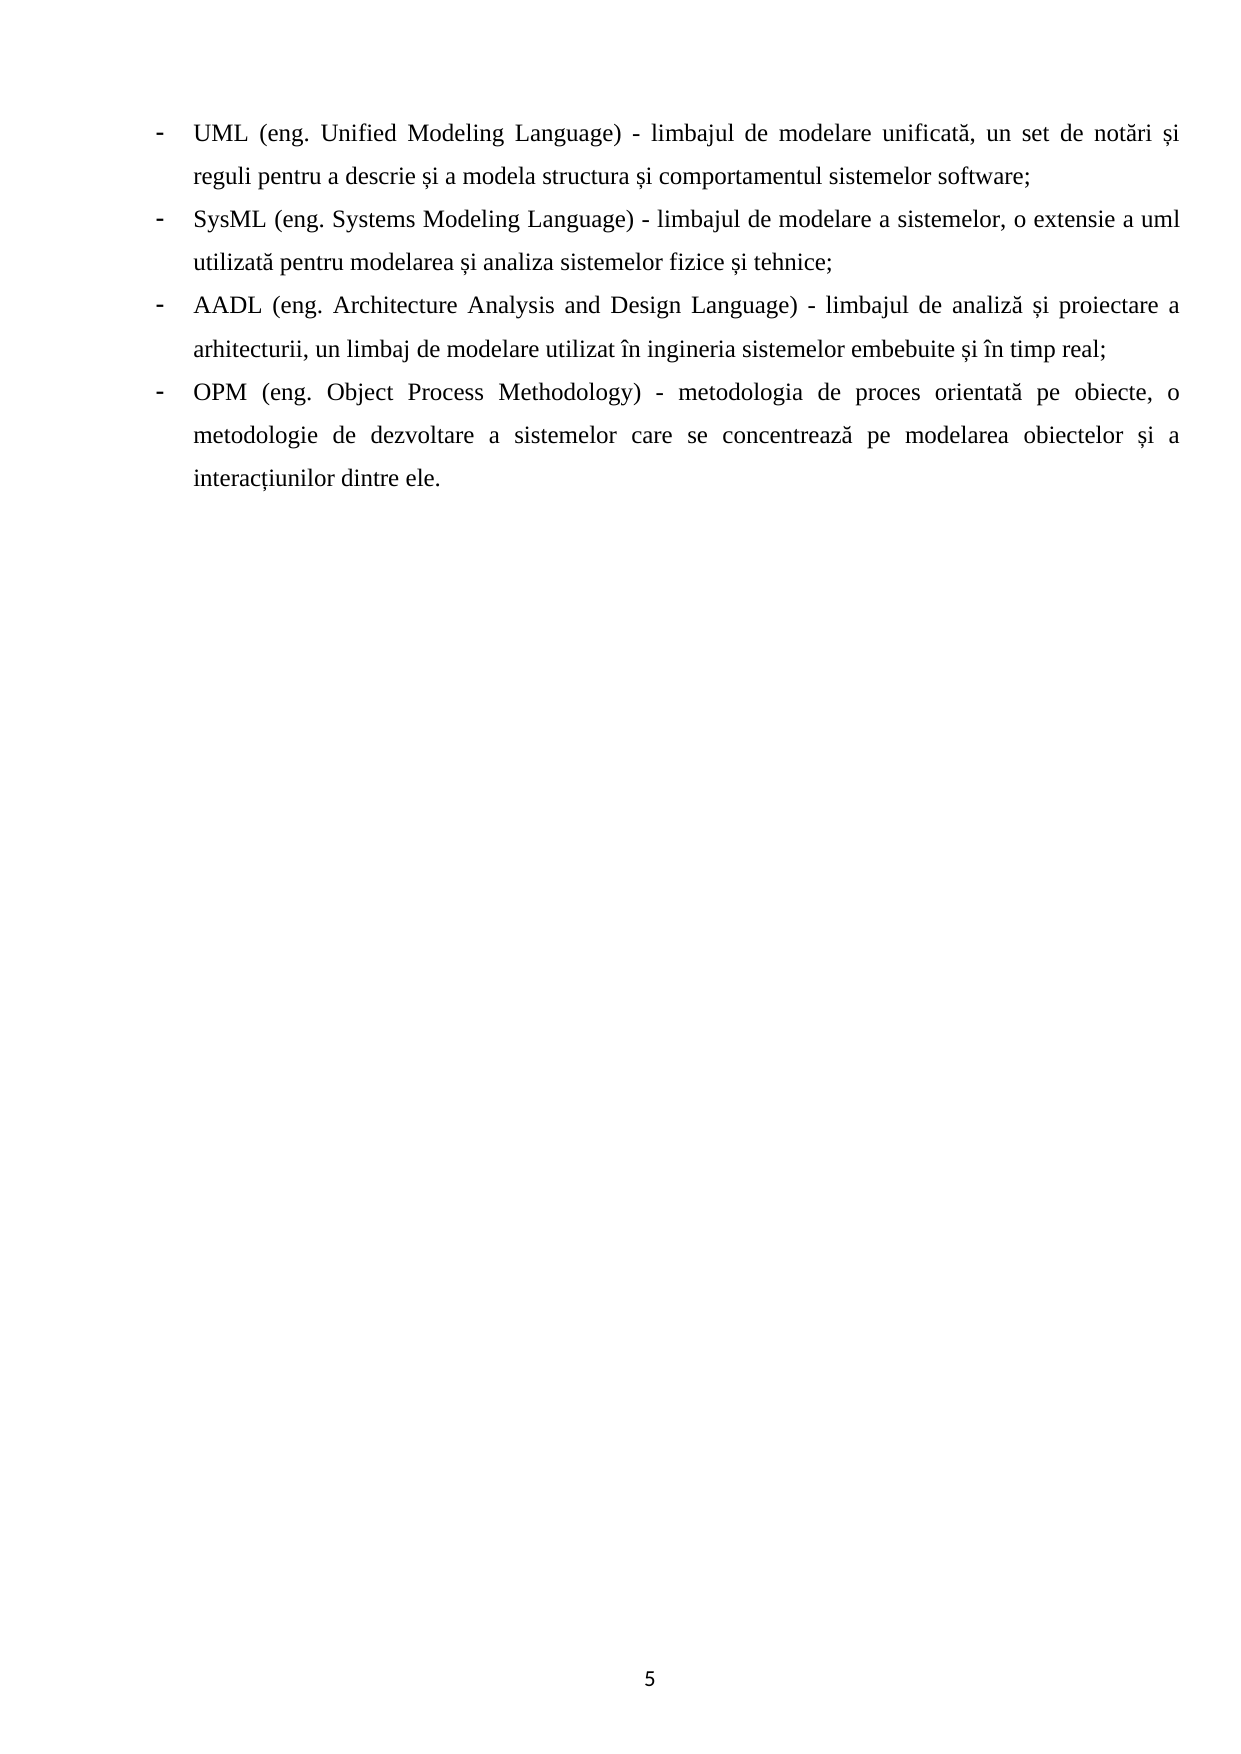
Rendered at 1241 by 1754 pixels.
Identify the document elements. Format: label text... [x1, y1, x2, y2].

list OPM (eng. Object Process Methodology) - metodologia de proces orientată pe obiecte, o metodologie de dezvoltare a sistemelor care se concentrează pe modelarea obiectelor și a interacțiunilor dintre ele. [156, 377, 1181, 492]
list UML (eng. Unified Modeling Language) - limbajul de modelare unificată, un set de notări și reguli pentru a descrie și a modela structura și comportamentul sistemelor software; [156, 118, 1181, 190]
list SysML (eng. Systems Modeling Language) - limbajul de modelare a sistemelor, o extensie a uml utilizată pentru modelarea și analiza sistemelor fizice și tehnice; [156, 204, 1181, 276]
list AADL (eng. Architecture Analysis and Design Language) - limbajul de analiză și proiectare a arhitecturii, un limbaj de modelare utilizat în ingineria sistemelor embebuite și în timp real; [156, 291, 1181, 362]
